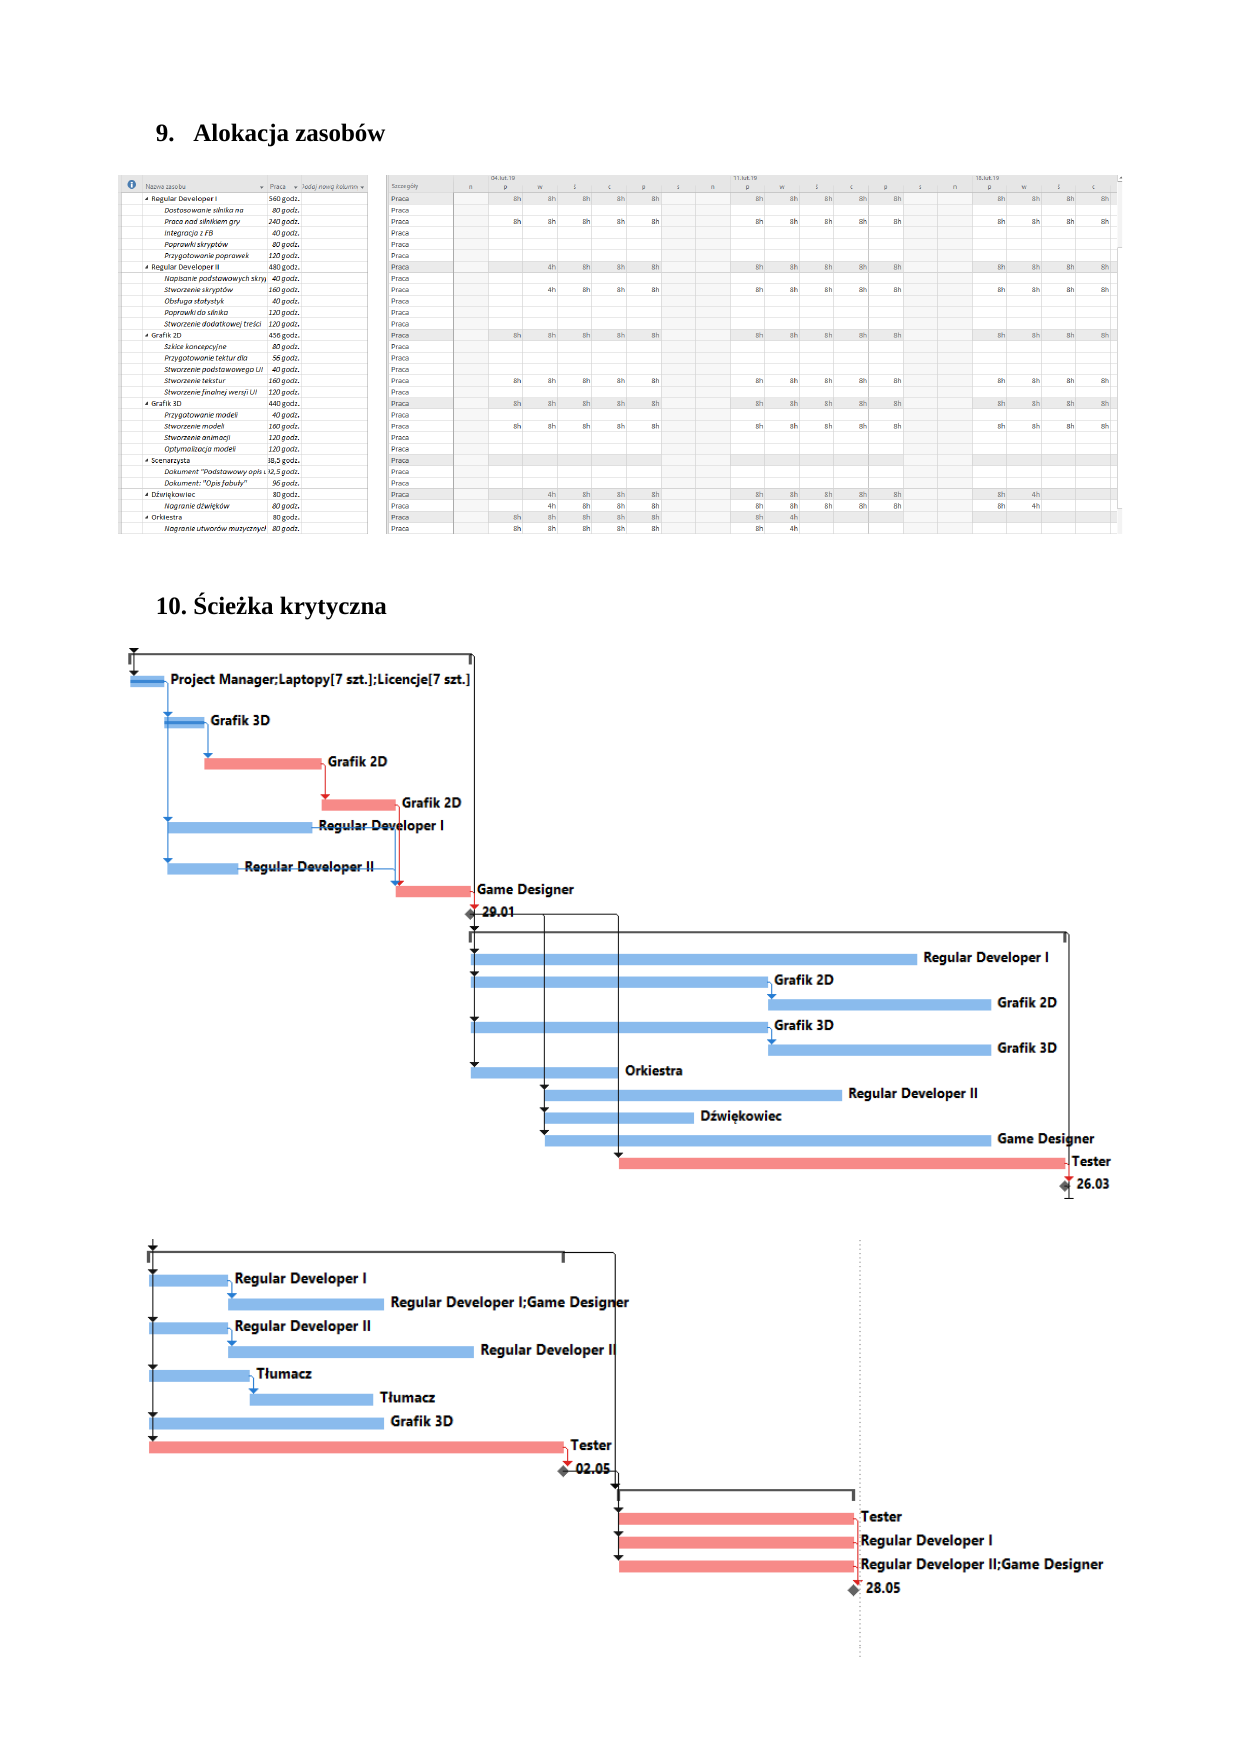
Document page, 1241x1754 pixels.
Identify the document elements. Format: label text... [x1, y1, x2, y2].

picture [118, 648, 1123, 1199]
list Alokacja zasobów [156, 118, 1122, 147]
picture [118, 175, 1123, 534]
list Ścieżka krytyczna [156, 591, 1122, 620]
picture [135, 1239, 1140, 1658]
